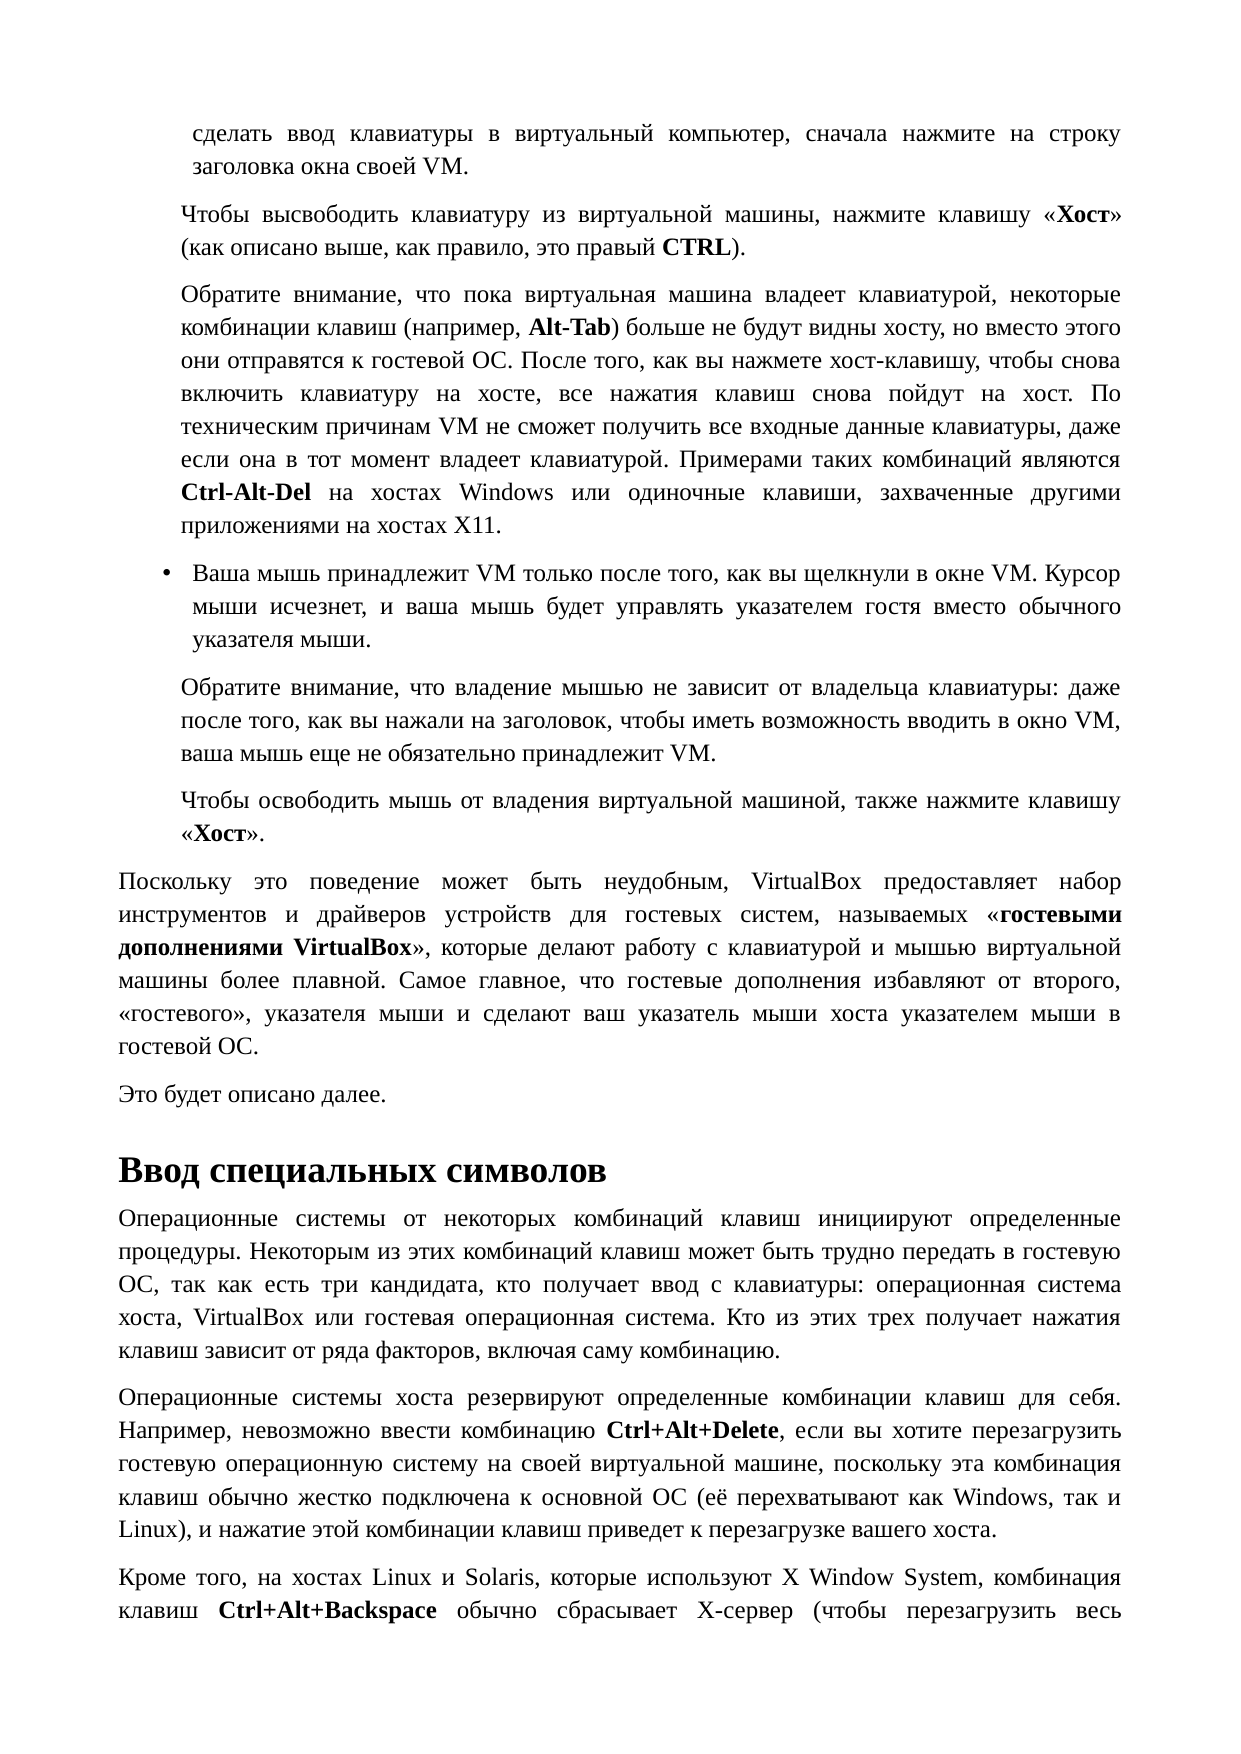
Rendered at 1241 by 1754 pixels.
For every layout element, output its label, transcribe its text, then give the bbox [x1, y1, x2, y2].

text Поскольку это поведение может быть неудобным, VirtualBox предоставляет набор инструментов и драйверов устройств для гостевых систем, называемых «гостевыми дополнениями VirtualBox», которые делают работу с клавиатурой и мышью виртуальной машины более плавной. Самое главное, что гостевые дополнения избавляют от второго, «гостевого», указателя мыши и сделают ваш указатель мыши хоста указателем мыши в гостевой ОС. [118, 866, 1122, 1060]
text Это будет описано далее. [118, 1079, 1122, 1107]
text Обратите внимание, что владение мышью не зависит от владельца клавиатуры: даже после того, как вы нажали на заголовок, чтобы иметь возможность вводить в окно VM, ваша мышь еще не обязательно принадлежит VM. [181, 672, 1122, 767]
subtitle Ввод специальных символов [118, 1147, 1122, 1190]
text Кроме того, на хостах Linux и Solaris, которые используют X Window System, комбинация клавиш Ctrl+Alt+Backspace обычно сбрасывает X-сервер (чтобы перезагрузить весь [118, 1562, 1122, 1624]
text Чтобы освободить мышь от владения виртуальной машиной, также нажмите клавишу «Хост». [181, 785, 1122, 847]
text Чтобы высвободить клавиатуру из виртуальной машины, нажмите клавишу «Хост» (как описано выше, как правило, это правый CTRL). [181, 199, 1122, 261]
text Операционные системы от некоторых комбинаций клавиш инициируют определенные процедуры. Некоторым из этих комбинаций клавиш может быть трудно передать в гостевую ОС, так как есть три кандидата, кто получает ввод с клавиатуры: операционная система хоста, VirtualBox или гостевая операционная система. Кто из этих трех получает нажатия клавиш зависит от ряда факторов, включая саму комбинацию. [118, 1203, 1122, 1364]
list сделать ввод клавиатуры в виртуальный компьютер, сначала нажмите на строку заголовка окна своей VM. [162, 118, 1122, 180]
text Обратите внимание, что пока виртуальная машина владеет клавиатурой, некоторые комбинации клавиш (например, Alt-Tab) больше не будут видны хосту, но вместо этого они отправятся к гостевой ОС. После того, как вы нажмете хост-клавишу, чтобы снова включить клавиатуру на хосте, все нажатия клавиш снова пойдут на хост. По техническим причинам VM не сможет получить все входные данные клавиатуры, даже если она в тот момент владеет клавиатурой. Примерами таких комбинаций являются Ctrl-Alt-Del на хостах Windows или одиночные клавиши, захваченные другими приложениями на хостах X11. [181, 279, 1122, 539]
list Ваша мышь принадлежит VM только после того, как вы щелкнули в окне VM. Курсор мыши исчезнет, ​​и ваша мышь будет управлять указателем гостя вместо обычного указателя мыши. [162, 558, 1122, 653]
text Операционные системы хоста резервируют определенные комбинации клавиш для себя. Например, невозможно ввести комбинацию Ctrl+Alt+Delete, если вы хотите перезагрузить гостевую операционную систему на своей виртуальной машине, поскольку эта комбинация клавиш обычно жестко подключена к основной ОС (её перехватывают как Windows, так и Linux), и нажатие этой комбинации клавиш приведет к перезагрузке вашего хоста. [118, 1382, 1122, 1543]
